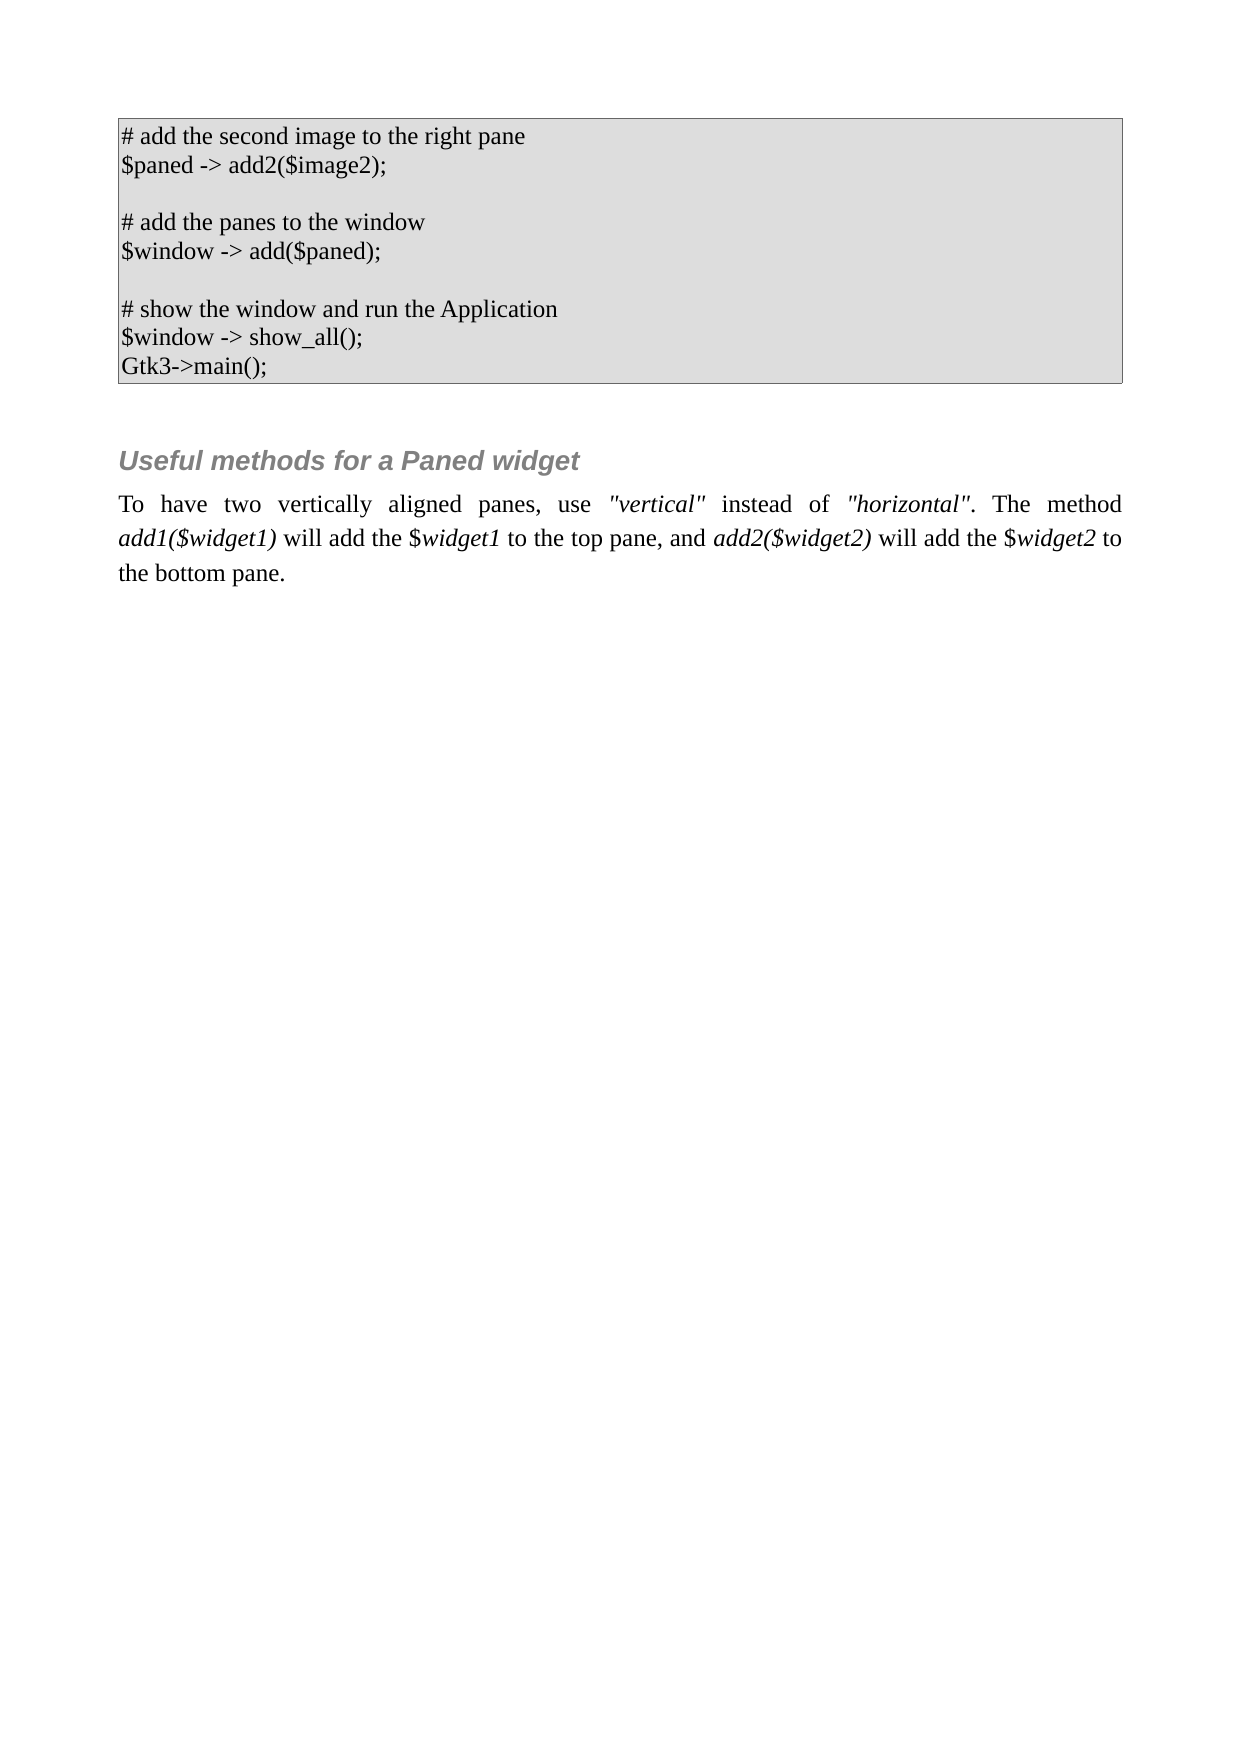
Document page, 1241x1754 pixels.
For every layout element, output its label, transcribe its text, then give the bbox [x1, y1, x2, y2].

text To have two vertically aligned panes, use "vertical" instead of "horizontal". The method add1($widget1) will add the $widget1 to the top pane, and add2($widget2) will add the $widget2 to the bottom pane. [118, 489, 1122, 587]
text $window -> show_all(); [119, 319, 1122, 348]
text Gtk3->main(); [119, 348, 1122, 383]
text $paned -> add2($image2); [119, 147, 1122, 176]
text # add the panes to the window [119, 204, 1122, 233]
text # add the second image to the right pane [119, 119, 1122, 147]
text # show the window and run the Application [119, 291, 1122, 319]
text $window -> add($paned); [119, 233, 1122, 262]
subtitle Useful methods for a Paned widget [118, 444, 1122, 476]
